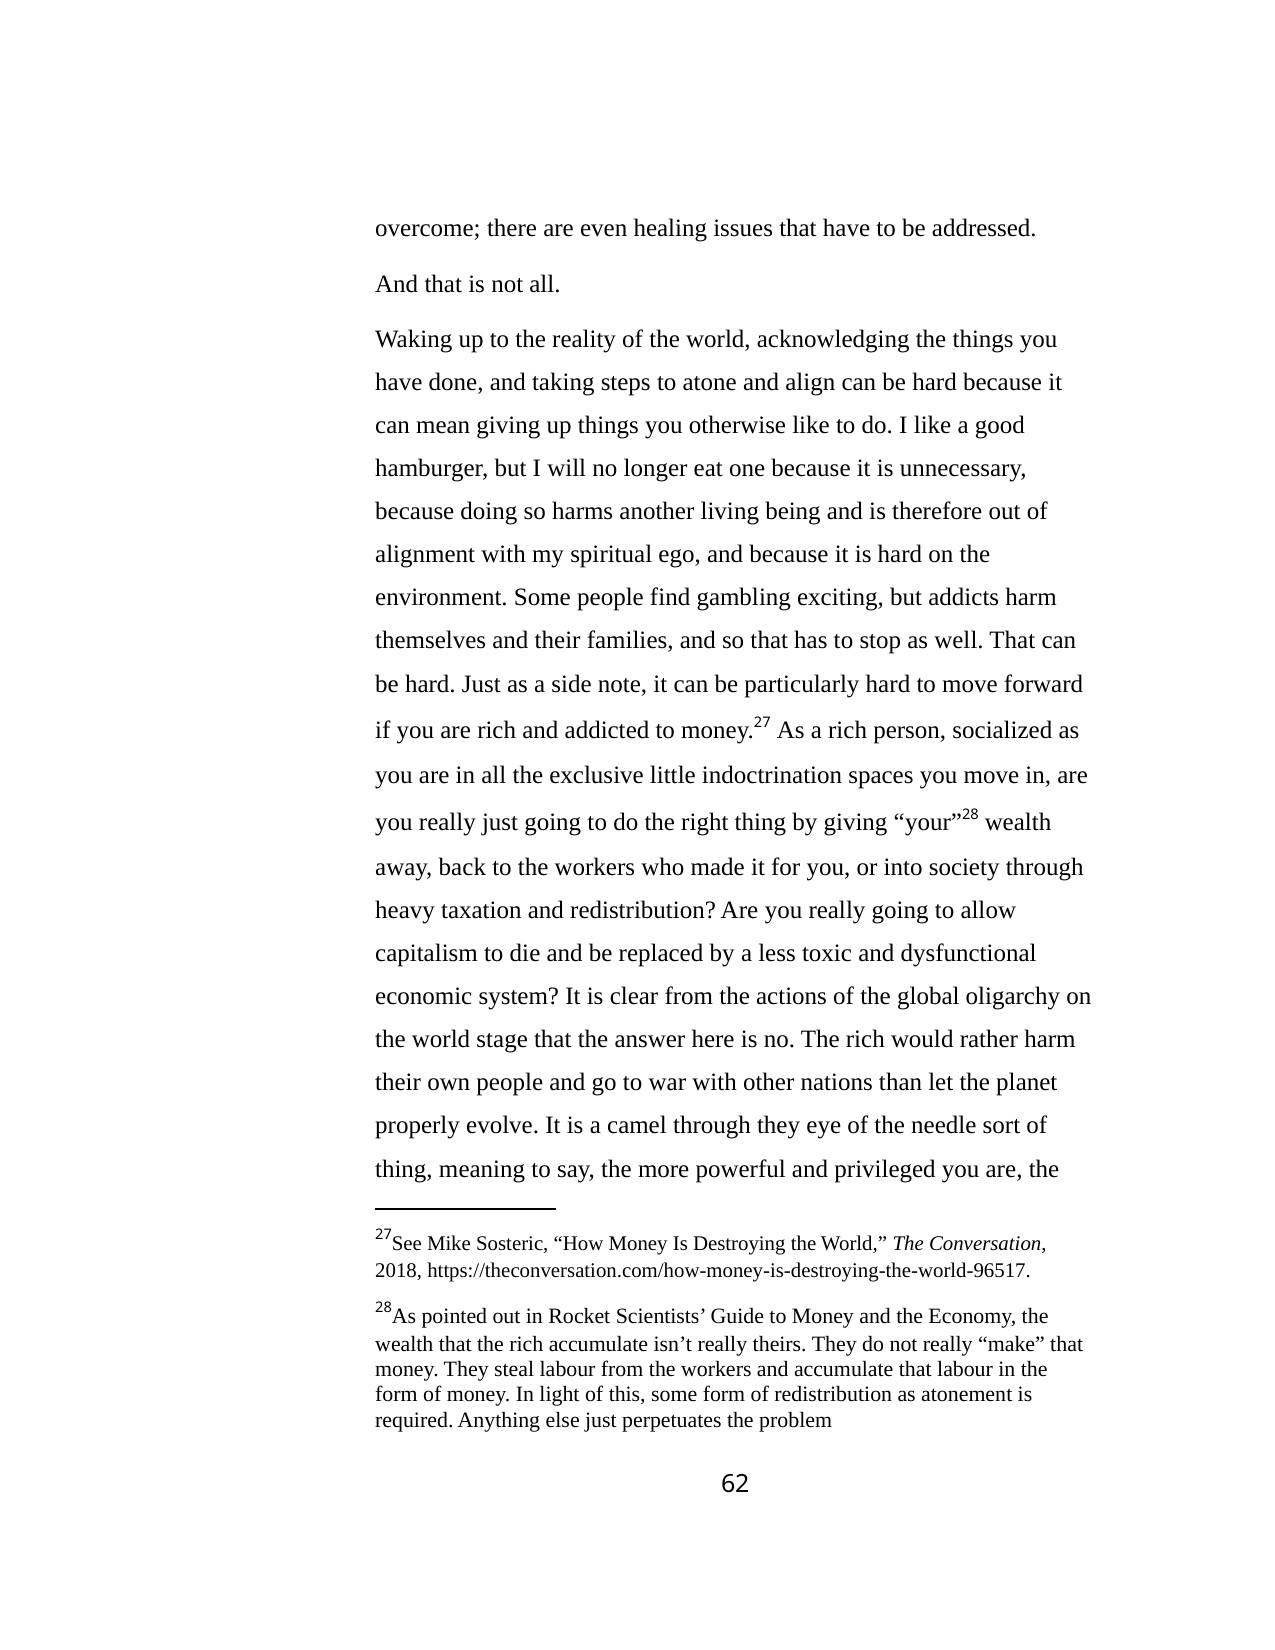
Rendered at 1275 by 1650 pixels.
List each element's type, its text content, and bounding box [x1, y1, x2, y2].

text And that is not all. [375, 269, 1095, 297]
text As pointed out in Rocket Scientists’ Guide to Money and the Economy, the wealth that the rich accumulate isn’t really theirs. They do not really “make” that money. They steal labour from the workers and accumulate that labour in the form of money. In light of this, some form of redistribution as atonement is required. Anything else just perpetuates the problem [375, 1297, 1095, 1432]
text See Mike Sosteric, “How Money Is Destroying the World,” The Conversation, 2018, https://theconversation.com/how-money-is-destroying-the-world-96517. [375, 1224, 1095, 1282]
text Waking up to the reality of the world, acknowledging the things you have done, and taking steps to atone and align can be hard because it can mean giving up things you otherwise like to do. I like a good hamburger, but I will no longer eat one because it is unnecessary, because doing so harms another living being and is therefore out of alignment with my spiritual ego, and because it is hard on the environment. Some people find gambling exciting, but addicts harm themselves and their families, and so that has to stop as well. That can be hard. Just as a side note, it can be particularly hard to move forward if you are rich and addicted to money. As a rich person, socialized as you are in all the exclusive little indoctrination spaces you move in, are you really just going to do the right thing by giving “your” wealth away, back to the workers who made it for you, or into society through heavy taxation and redistribution? Are you really going to allow capitalism to die and be replaced by a less toxic and dysfunctional economic system? It is clear from the actions of the global oligarchy on the world stage that the answer here is no. The rich would rather harm their own people and go to war with other nations than let the planet properly evolve. It is a camel through they eye of the needle sort of thing, meaning to say, the more powerful and privileged you are, the [375, 324, 1095, 1182]
text overcome; there are even healing issues that have to be addressed. [375, 213, 1095, 242]
